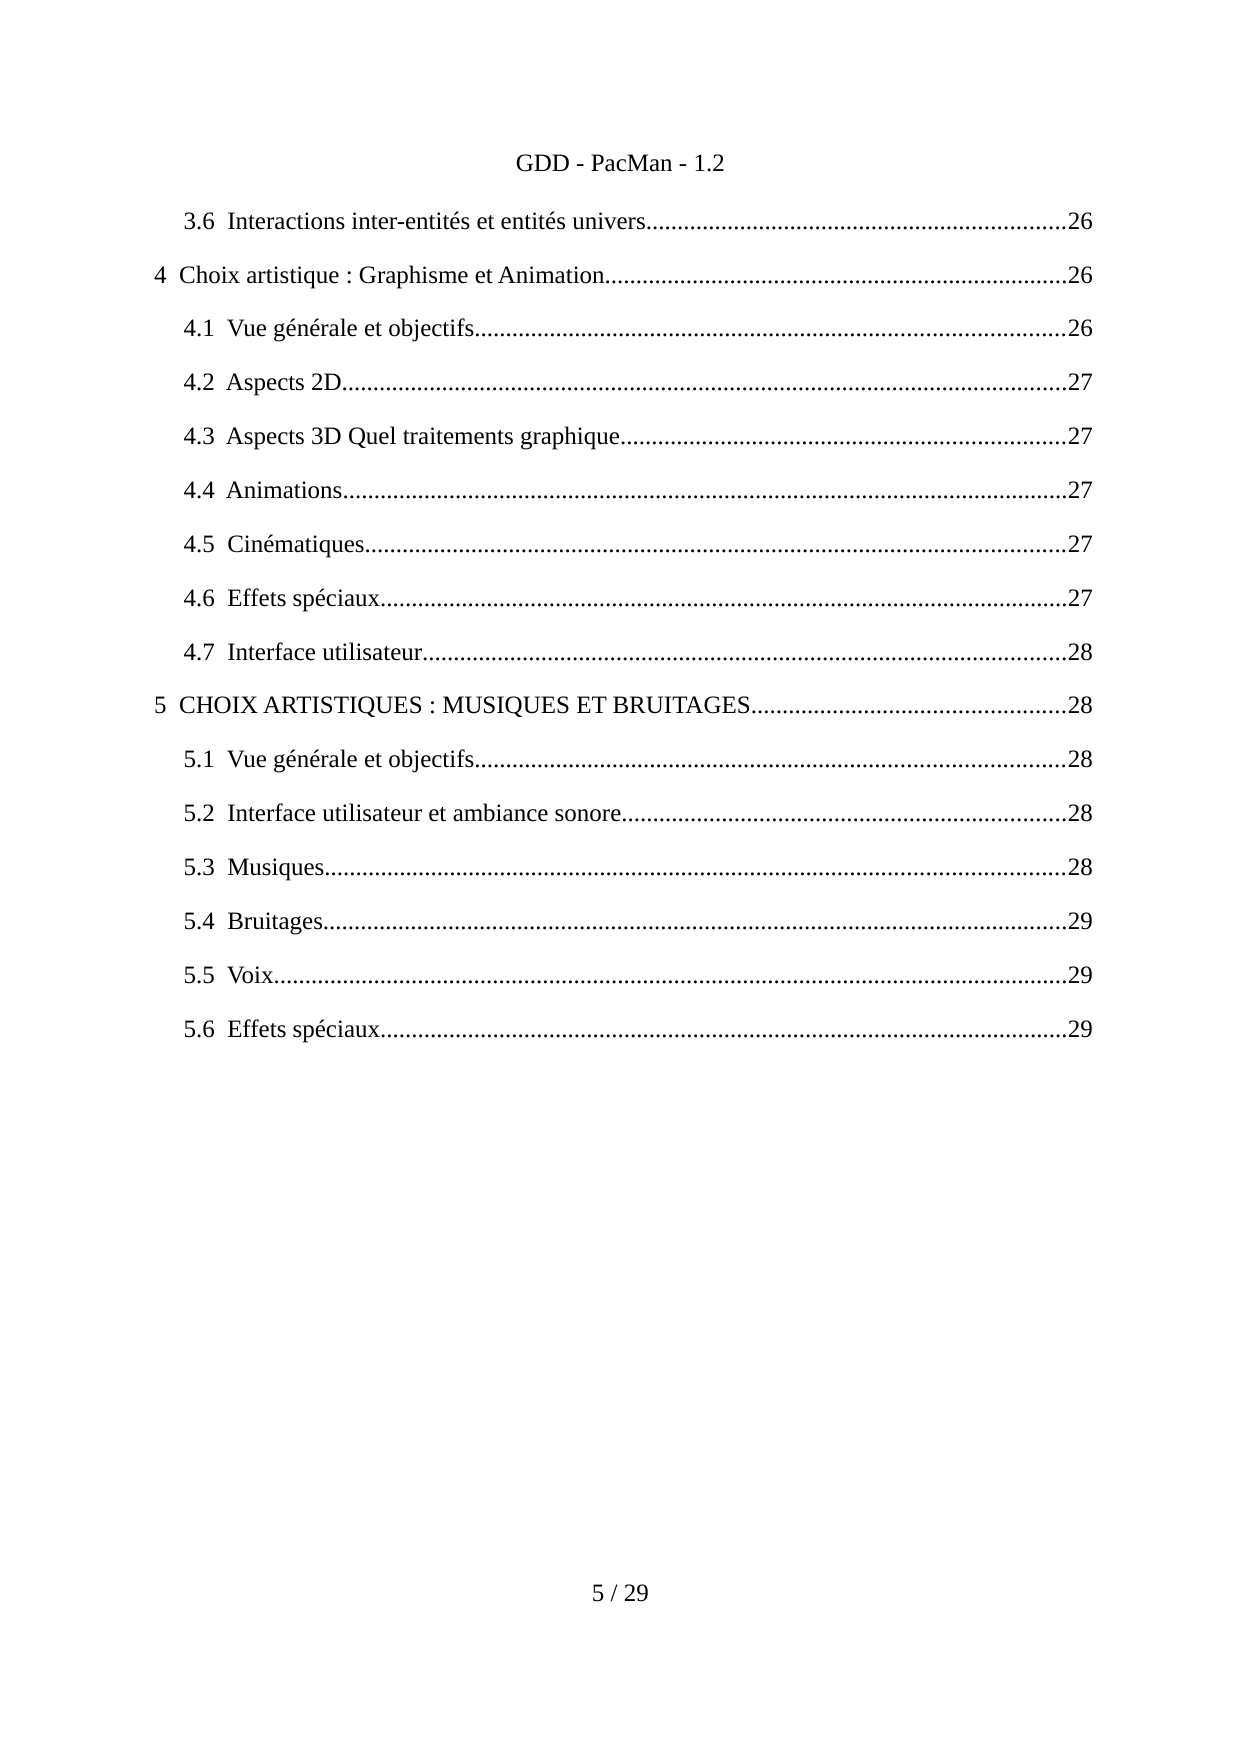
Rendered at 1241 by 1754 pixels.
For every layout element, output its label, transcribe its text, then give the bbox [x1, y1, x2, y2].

text 5.4 Bruitages 29 [177, 906, 1093, 935]
text 4.1 Vue générale et objectifs 26 [177, 313, 1093, 342]
text 4.3 Aspects 3D Quel traitements graphique 27 [177, 421, 1093, 450]
text 5.5 Voix 29 [177, 960, 1093, 988]
text 4 Choix artistique : Graphisme et Animation 26 [148, 260, 1093, 288]
text 5.1 Vue générale et objectifs 28 [177, 744, 1093, 773]
text 5.6 Effets spéciaux 29 [177, 1014, 1093, 1042]
text 4.2 Aspects 2D 27 [177, 367, 1093, 396]
text 5 CHOIX ARTISTIQUES : MUSIQUES ET BRUITAGES 28 [148, 691, 1093, 719]
text 3.6 Interactions inter-entités et entités univers 26 [177, 206, 1093, 234]
text 4.4 Animations 27 [177, 475, 1093, 504]
text 4.5 Cinématiques 27 [177, 529, 1093, 558]
text 4.6 Effets spéciaux 27 [177, 583, 1093, 612]
text 4.7 Interface utilisateur 28 [177, 637, 1093, 665]
text 5.3 Musiques 28 [177, 852, 1093, 881]
text 5.2 Interface utilisateur et ambiance sonore 28 [177, 798, 1093, 827]
